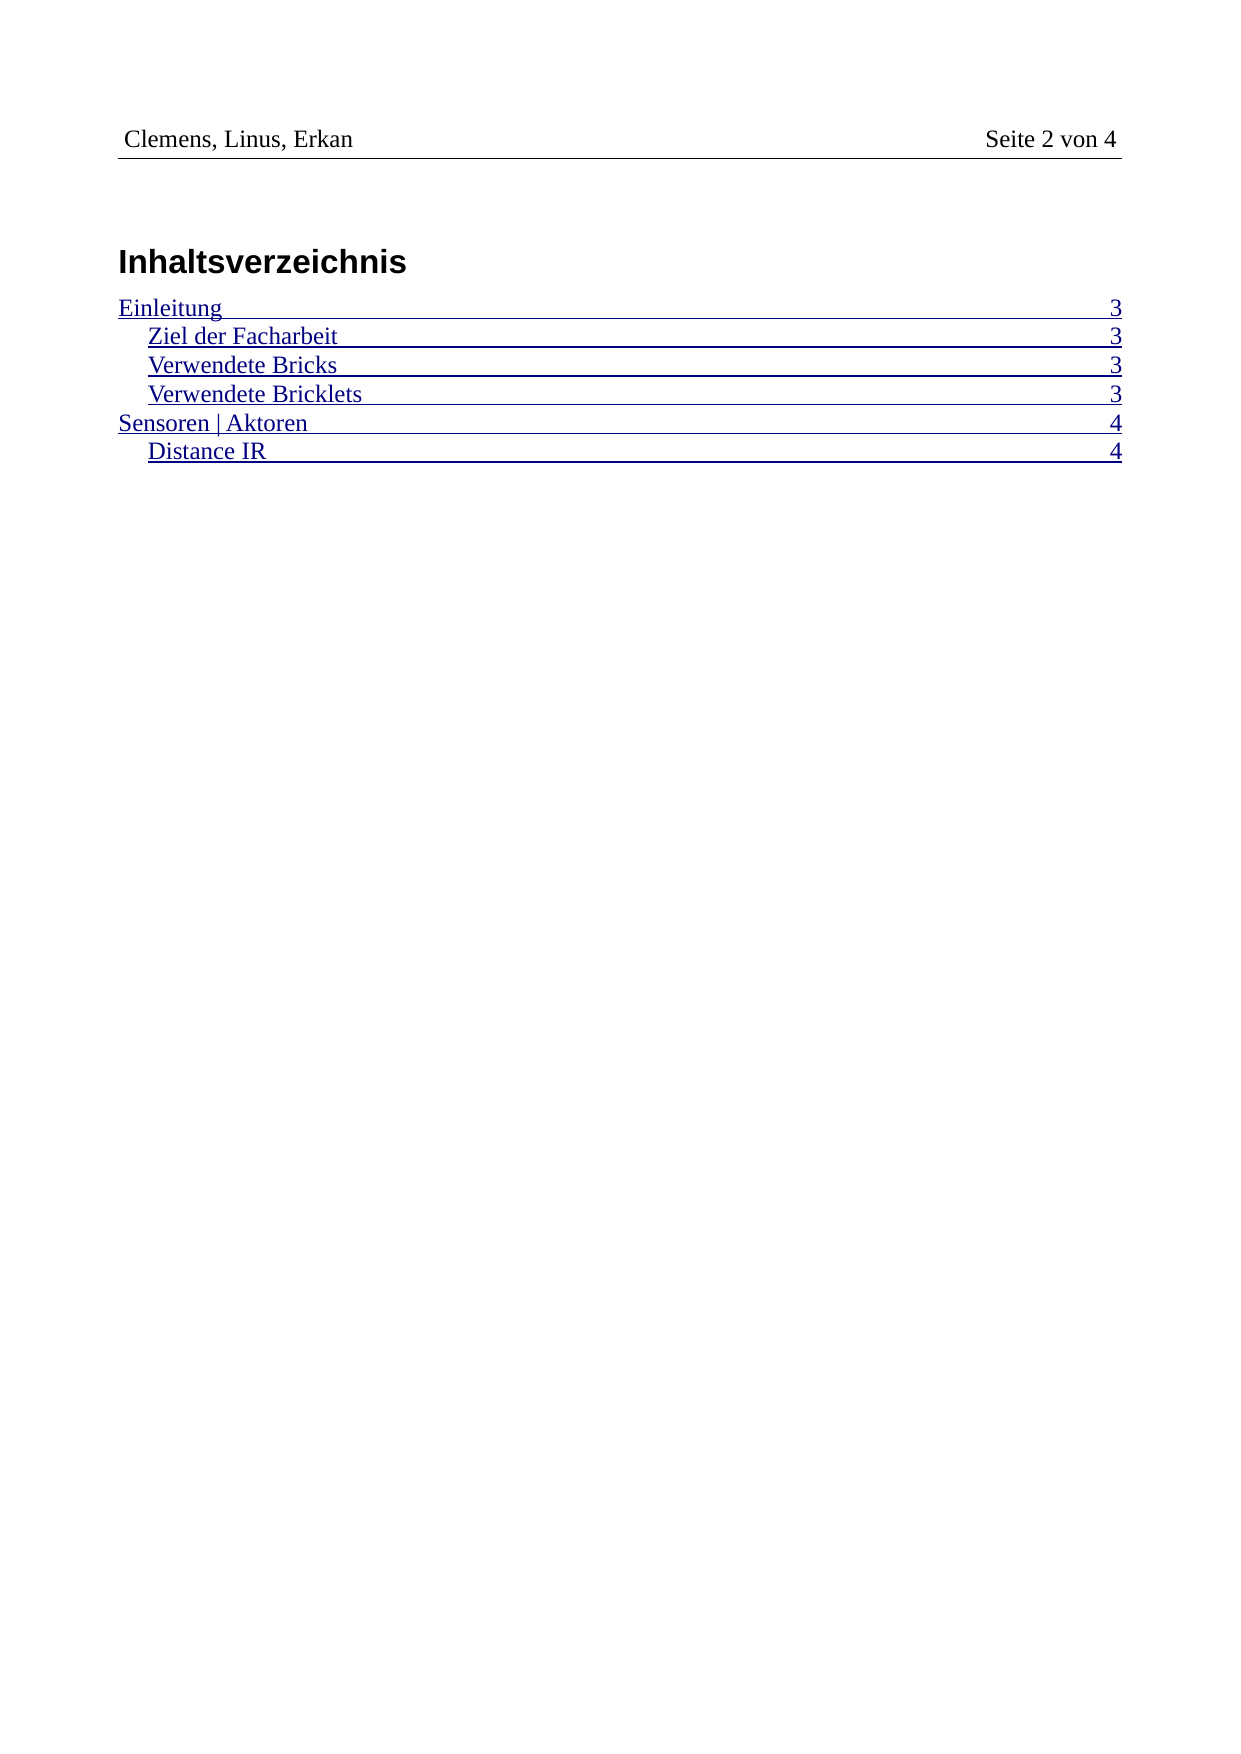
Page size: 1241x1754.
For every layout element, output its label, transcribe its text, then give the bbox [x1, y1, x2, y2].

text Verwendete Bricklets 3 [148, 379, 1122, 404]
text Verwendete Bricks 3 [148, 350, 1122, 375]
text Sensoren | Aktoren 4 [118, 408, 1122, 433]
text Distance IR 4 [148, 436, 1122, 461]
subtitle Inhaltsverzeichnis [118, 242, 1122, 280]
text Einleitung 3 [118, 293, 1122, 318]
text Ziel der Facharbeit 3 [148, 321, 1122, 346]
